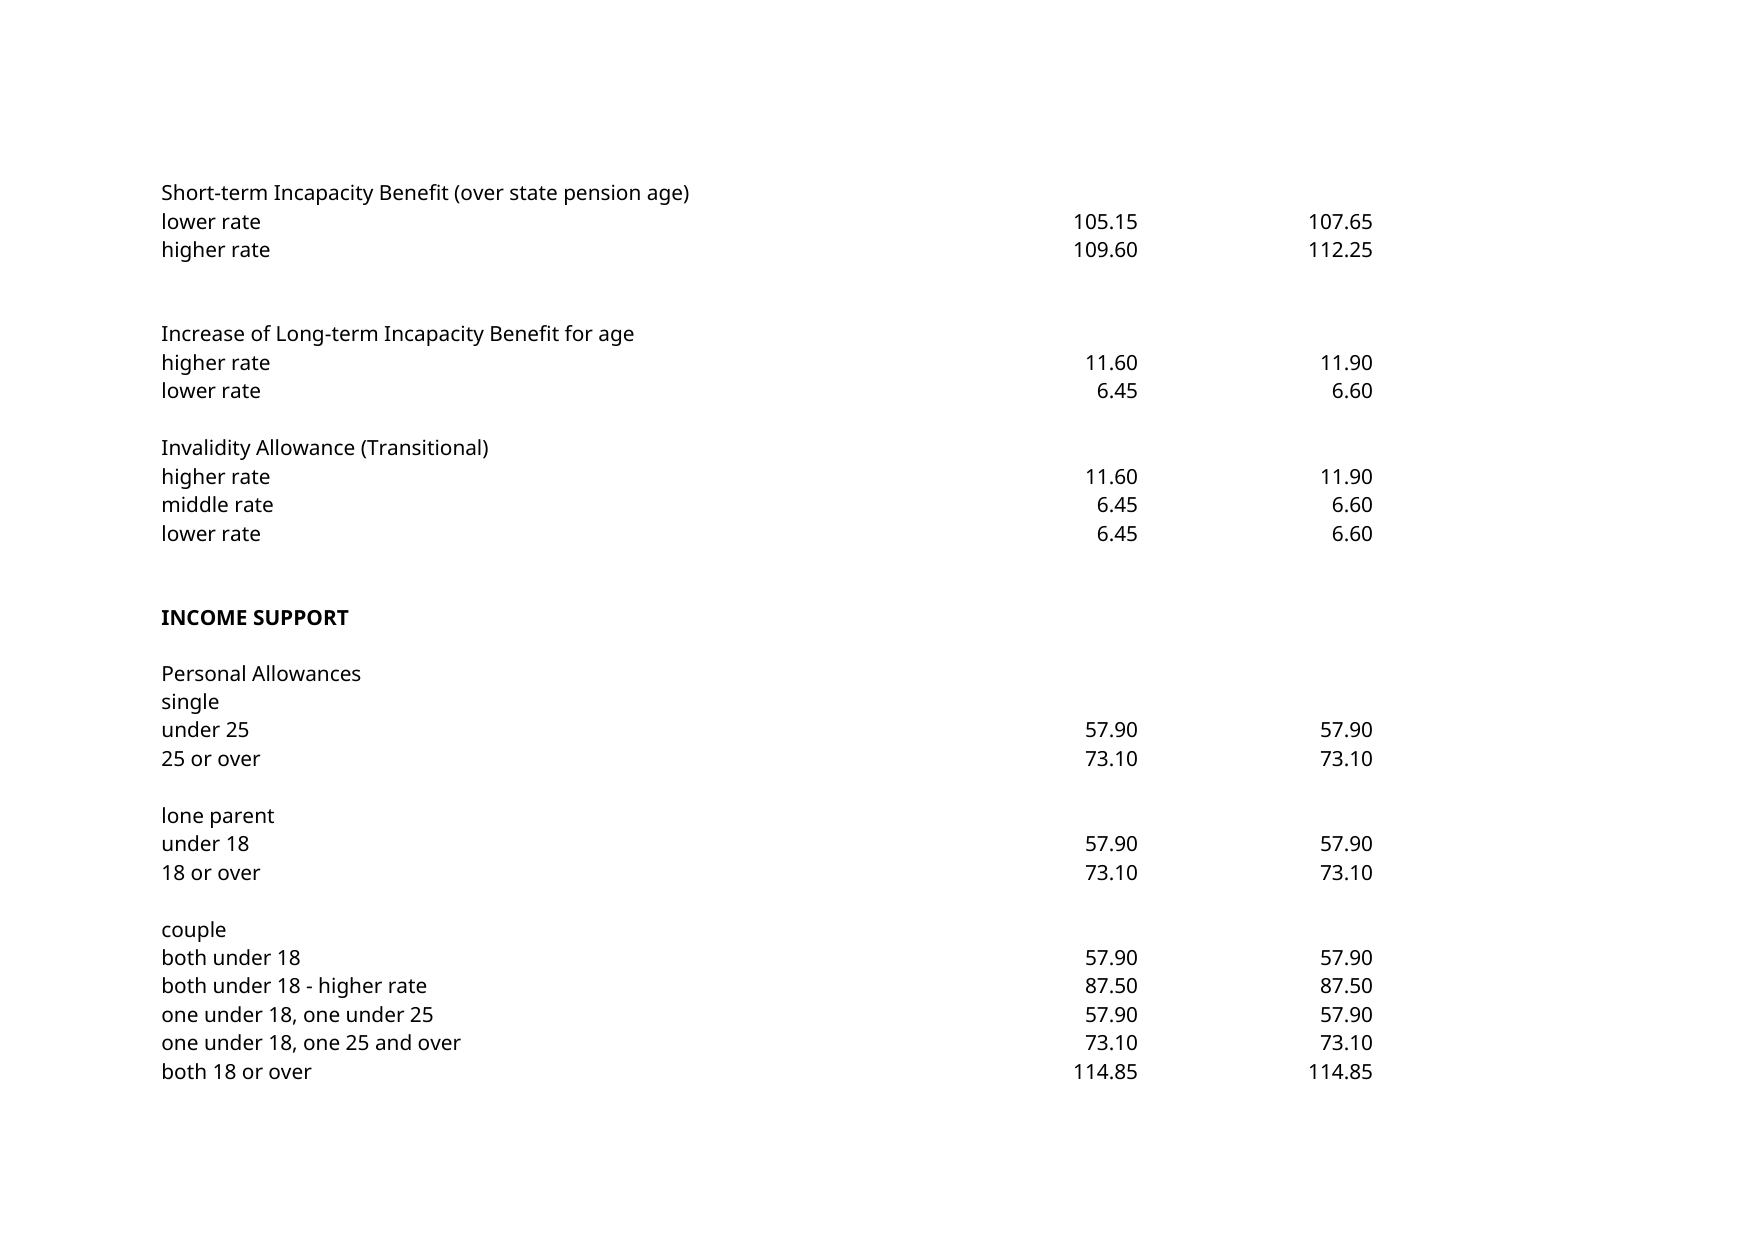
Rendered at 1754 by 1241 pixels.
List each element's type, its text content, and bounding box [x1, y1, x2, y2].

table_cell 109.60 [938, 235, 1154, 264]
table_cell [938, 547, 1154, 576]
table_cell 57.90 [1155, 943, 1389, 972]
table_cell 11.90 [1155, 348, 1389, 376]
table_cell [938, 886, 1154, 915]
table_cell 73.10 [1155, 1029, 1389, 1057]
table_cell [150, 292, 938, 319]
table_cell [1155, 405, 1389, 433]
table_cell [938, 264, 1154, 292]
table_cell both under 18 - higher rate [150, 972, 938, 1000]
table_cell [1155, 659, 1389, 687]
table_cell Short-term Incapacity Benefit (over state pension age) [150, 179, 938, 207]
table_cell 11.90 [1155, 462, 1389, 490]
table_cell 87.50 [1155, 972, 1389, 1000]
table_cell 57.90 [1155, 716, 1389, 744]
table_cell [1155, 576, 1389, 603]
table_cell [938, 631, 1154, 659]
table_cell [938, 915, 1154, 943]
table_cell Increase of Long-term Incapacity Benefit for age [150, 320, 938, 348]
table_cell one under 18, one under 25 [150, 1000, 938, 1028]
table_cell Personal Allowances [150, 659, 938, 687]
table_cell 73.10 [938, 858, 1154, 886]
table_cell [938, 320, 1154, 348]
table_cell [150, 886, 938, 915]
table_cell 73.10 [1155, 744, 1389, 772]
table_cell 57.90 [938, 716, 1154, 744]
table_cell [150, 150, 938, 178]
table_cell [1155, 773, 1389, 801]
table_cell higher rate [150, 235, 938, 264]
table_cell [938, 433, 1154, 462]
table_cell [150, 405, 938, 433]
table_cell [938, 405, 1154, 433]
table_cell [1155, 292, 1389, 319]
table_cell one under 18, one 25 and over [150, 1029, 938, 1057]
table_cell [938, 603, 1154, 631]
table_cell 73.10 [1155, 858, 1389, 886]
table_cell [1155, 603, 1389, 631]
table_cell 73.10 [938, 1029, 1154, 1057]
table_cell 11.60 [938, 462, 1154, 490]
table_cell 107.65 [1155, 207, 1389, 235]
table_cell 6.60 [1155, 519, 1389, 547]
table_cell 11.60 [938, 348, 1154, 376]
table_cell 57.90 [938, 829, 1154, 858]
table_cell lone parent [150, 801, 938, 829]
table_cell [1155, 687, 1389, 716]
table_cell [938, 576, 1154, 603]
table_cell couple [150, 915, 938, 943]
table_cell higher rate [150, 348, 938, 376]
table_cell 114.85 [1155, 1057, 1389, 1085]
table_cell [1155, 150, 1389, 178]
table_cell [150, 631, 938, 659]
table_cell [1155, 264, 1389, 292]
table_cell 6.60 [1155, 376, 1389, 405]
table_cell [938, 773, 1154, 801]
table_cell [938, 150, 1154, 178]
table_cell lower rate [150, 376, 938, 405]
table_cell 18 or over [150, 858, 938, 886]
table_cell [150, 773, 938, 801]
table_cell [1155, 179, 1389, 207]
table_cell under 18 [150, 829, 938, 858]
table_cell [1155, 433, 1389, 462]
table_cell higher rate [150, 462, 938, 490]
table_cell 73.10 [938, 744, 1154, 772]
table_cell [938, 659, 1154, 687]
table_cell 25 or over [150, 744, 938, 772]
table_cell INCOME SUPPORT [150, 603, 938, 631]
table_cell [1155, 801, 1389, 829]
table_cell [150, 547, 938, 576]
table_cell 57.90 [938, 1000, 1154, 1028]
table_cell [1155, 886, 1389, 915]
table_cell [938, 292, 1154, 319]
table_cell both under 18 [150, 943, 938, 972]
table_cell 105.15 [938, 207, 1154, 235]
table_cell under 25 [150, 716, 938, 744]
table_cell 112.25 [1155, 235, 1389, 264]
table_cell [938, 179, 1154, 207]
table_cell [1155, 915, 1389, 943]
table_cell [1155, 547, 1389, 576]
table_cell 6.45 [938, 490, 1154, 519]
table_cell [938, 801, 1154, 829]
table_cell [150, 576, 938, 603]
table_cell 57.90 [938, 943, 1154, 972]
table_cell [150, 264, 938, 292]
table_cell 6.60 [1155, 490, 1389, 519]
table_cell 87.50 [938, 972, 1154, 1000]
table_cell single [150, 687, 938, 716]
table_cell 57.90 [1155, 1000, 1389, 1028]
table_cell 6.45 [938, 376, 1154, 405]
table_cell 57.90 [1155, 829, 1389, 858]
table_cell 6.45 [938, 519, 1154, 547]
table_cell 114.85 [938, 1057, 1154, 1085]
table_cell lower rate [150, 207, 938, 235]
table_cell [938, 687, 1154, 716]
table_cell [1155, 631, 1389, 659]
table_cell Invalidity Allowance (Transitional) [150, 433, 938, 462]
table_cell [1155, 320, 1389, 348]
table_cell lower rate [150, 519, 938, 547]
table_cell middle rate [150, 490, 938, 519]
table_cell both 18 or over [150, 1057, 938, 1085]
